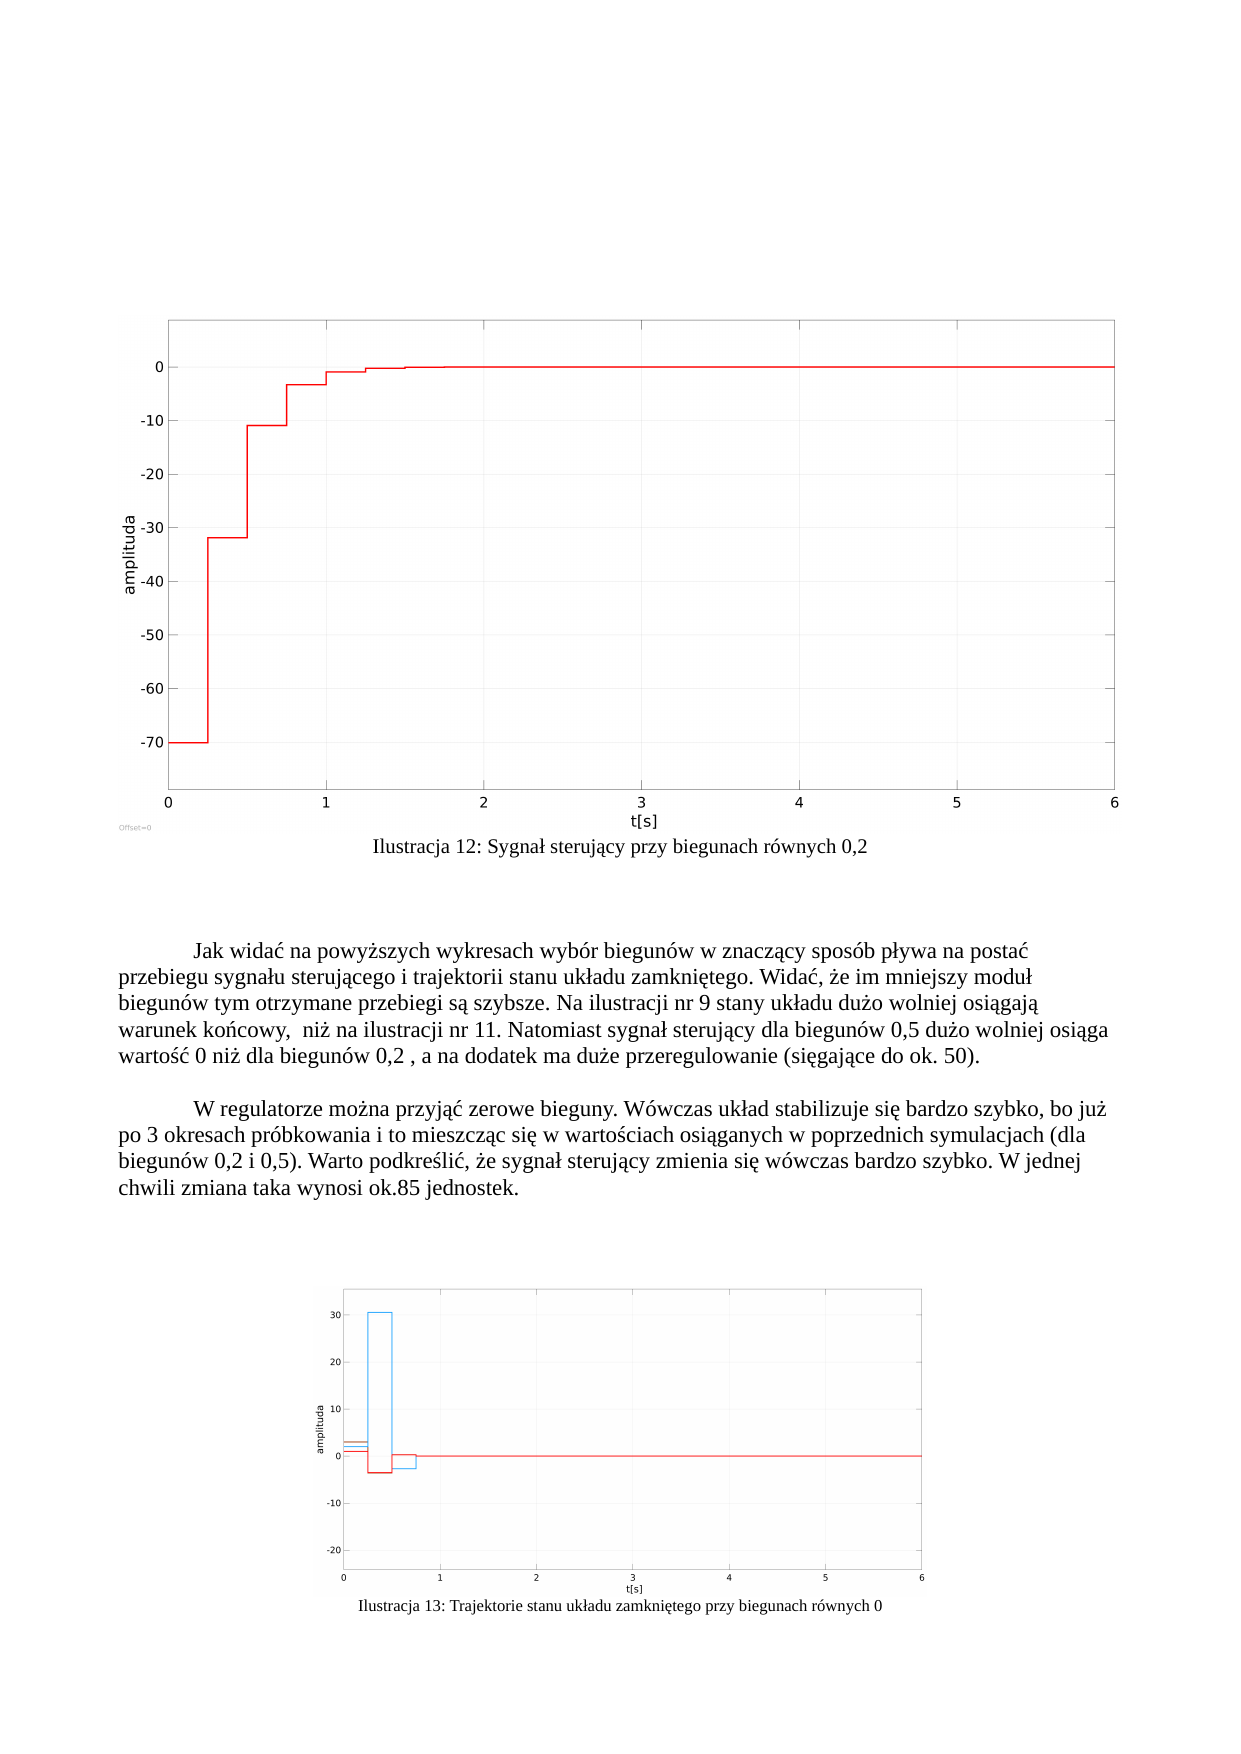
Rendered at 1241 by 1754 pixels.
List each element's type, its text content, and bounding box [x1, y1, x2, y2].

text W regulatorze można przyjąć zerowe bieguny. Wówczas układ stabilizuje się bardzo szybko, bo już po 3 okresach próbkowania i to mieszcząc się w wartościach osiąganych w poprzednich symulacjach (dla biegunów 0,2 i 0,5). Warto podkreślić, że sygnał sterujący zmienia się wówczas bardzo szybko. W jednej chwili zmiana taka wynosi ok.85 jednostek. [118, 1095, 1122, 1200]
text Ilustracja 13: Trajektorie stanu układu zamkniętego przy biegunach równych 0 [313, 1597, 927, 1615]
picture [313, 1286, 927, 1597]
text Jak widać na powyższych wykresach wybór biegunów w znaczący sposób pływa na postać przebiegu sygnału sterującego i trajektorii stanu układu zamkniętego. Widać, że im mniejszy moduł biegunów tym otrzymane przebiegi są szybsze. Na ilustracji nr 9 stany układu dużo wolniej osiągają warunek końcowy, niż na ilustracji nr 11. Natomiast sygnał sterujący dla biegunów 0,5 dużo wolniej osiąga wartość 0 niż dla biegunów 0,2 , a na dodatek ma duże przeregulowanie (sięgające do ok. 50). [118, 937, 1122, 1068]
text Ilustracja 12: Sygnał sterujący przy biegunach równych 0,2 [118, 834, 1122, 858]
picture [118, 315, 1123, 834]
